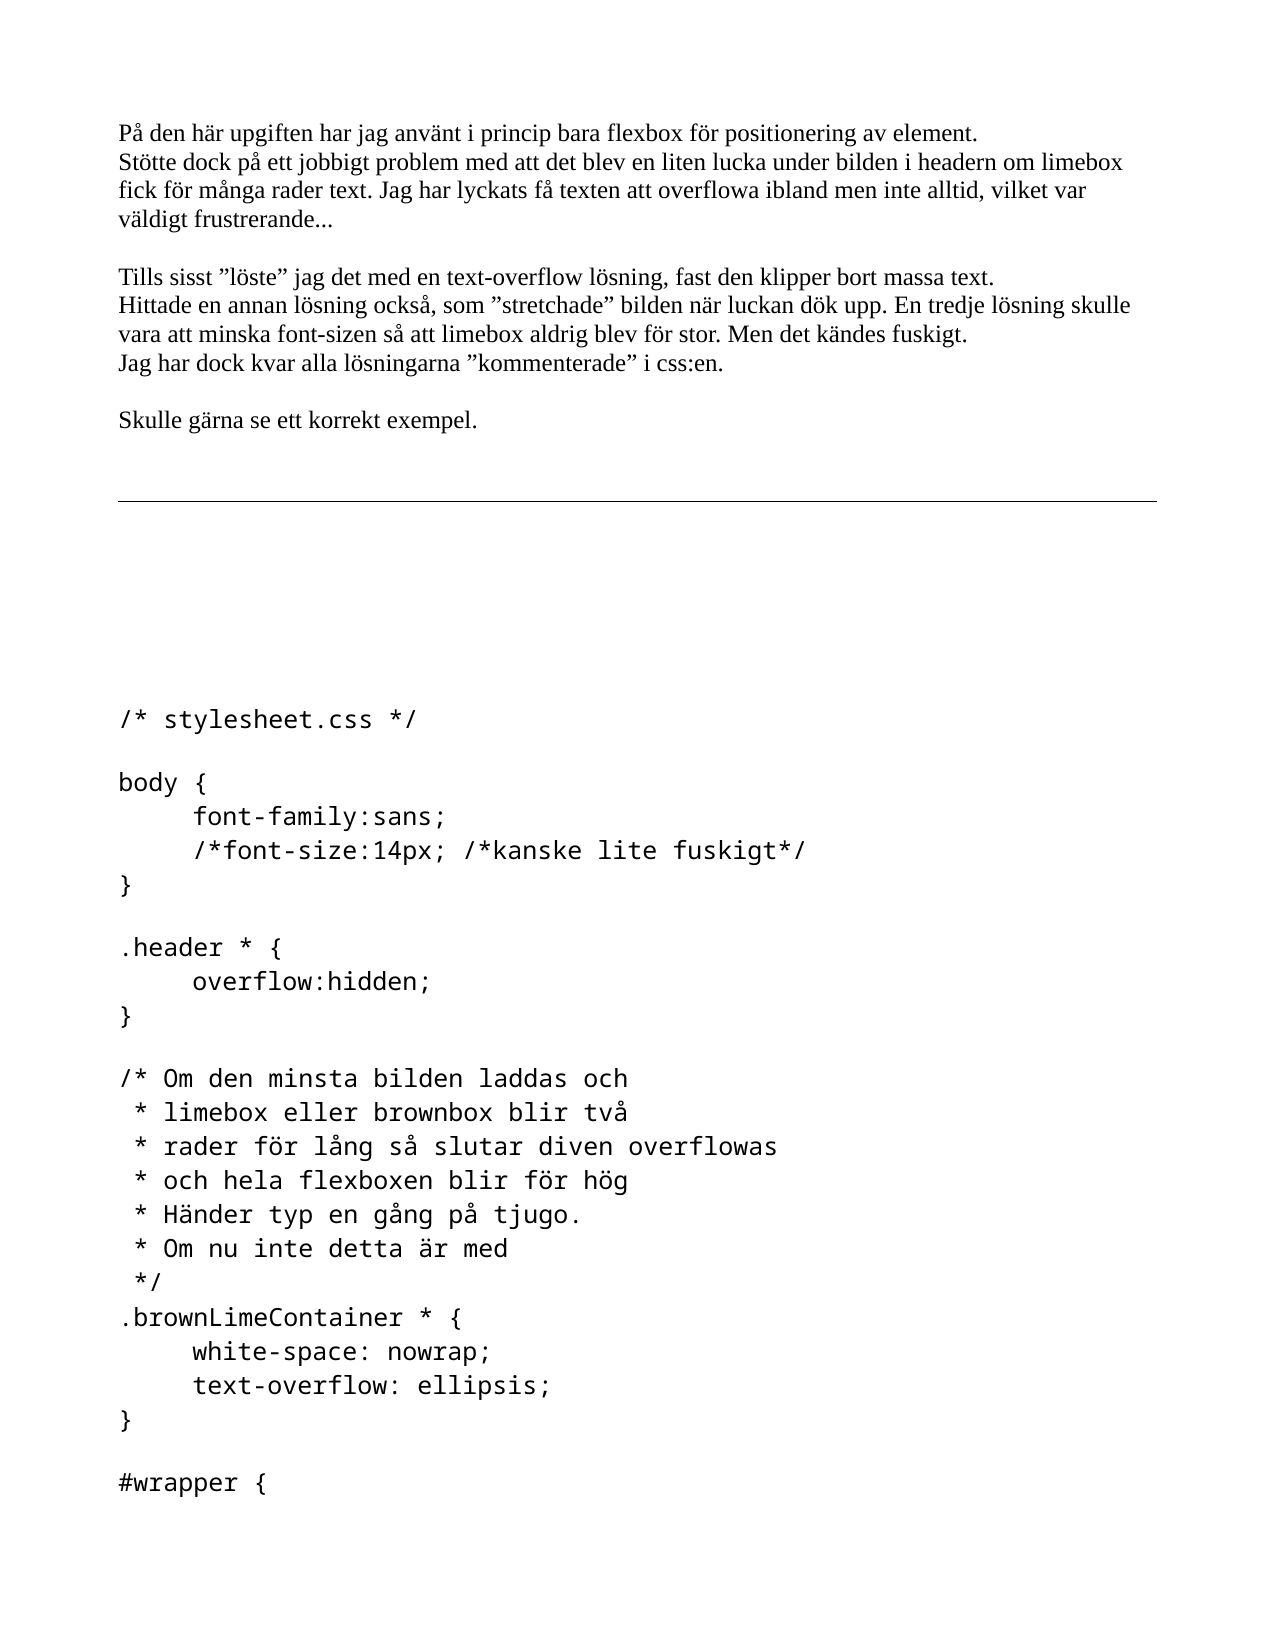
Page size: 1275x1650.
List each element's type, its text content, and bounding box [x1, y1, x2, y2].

text /* stylesheet.css */ [118, 702, 1157, 736]
text white-space: nowrap; [118, 1333, 1157, 1367]
text På den här upgiften har jag använt i princip bara flexbox för positionering av element. [118, 118, 1157, 147]
text Stötte dock på ett jobbigt problem med att det blev en liten lucka under bilden i headern om limebox fick för många rader text. Jag har lyckats få texten att overflowa ibland men inte alltid, vilket var väldigt frustrerande... [118, 147, 1157, 233]
text body { [118, 765, 1157, 799]
text * limebox eller brownbox blir två [118, 1095, 1157, 1129]
text text-overflow: ellipsis; [118, 1367, 1157, 1401]
text } [118, 867, 1157, 901]
text Jag har dock kvar alla lösningarna ”kommenterade” i css:en. [118, 348, 1157, 377]
text Hittade en annan lösning också, som ”stretchade” bilden när luckan dök upp. En tredje lösning skulle vara att minska font-sizen så att limebox aldrig blev för stor. Men det kändes fuskigt. [118, 291, 1157, 348]
text * Händer typ en gång på tjugo. [118, 1197, 1157, 1231]
text * och hela flexboxen blir för hög [118, 1163, 1157, 1197]
text * rader för lång så slutar diven overflowas [118, 1129, 1157, 1163]
text .header * { [118, 930, 1157, 964]
text .brownLimeContainer * { [118, 1299, 1157, 1333]
text } [118, 1401, 1157, 1435]
text font-family:sans; [118, 799, 1157, 833]
text /*font-size:14px; /*kanske lite fuskigt*/ [118, 833, 1157, 867]
text Tills sisst ”löste” jag det med en text-overflow lösning, fast den klipper bort massa text. [118, 262, 1157, 291]
text */ [118, 1265, 1157, 1299]
text /* Om den minsta bilden laddas och [118, 1061, 1157, 1095]
text overflow:hidden; [118, 964, 1157, 998]
text #wrapper { [118, 1464, 1157, 1498]
text Skulle gärna se ett korrekt exempel. [118, 406, 1157, 434]
text } [118, 998, 1157, 1032]
text * Om nu inte detta är med [118, 1231, 1157, 1265]
